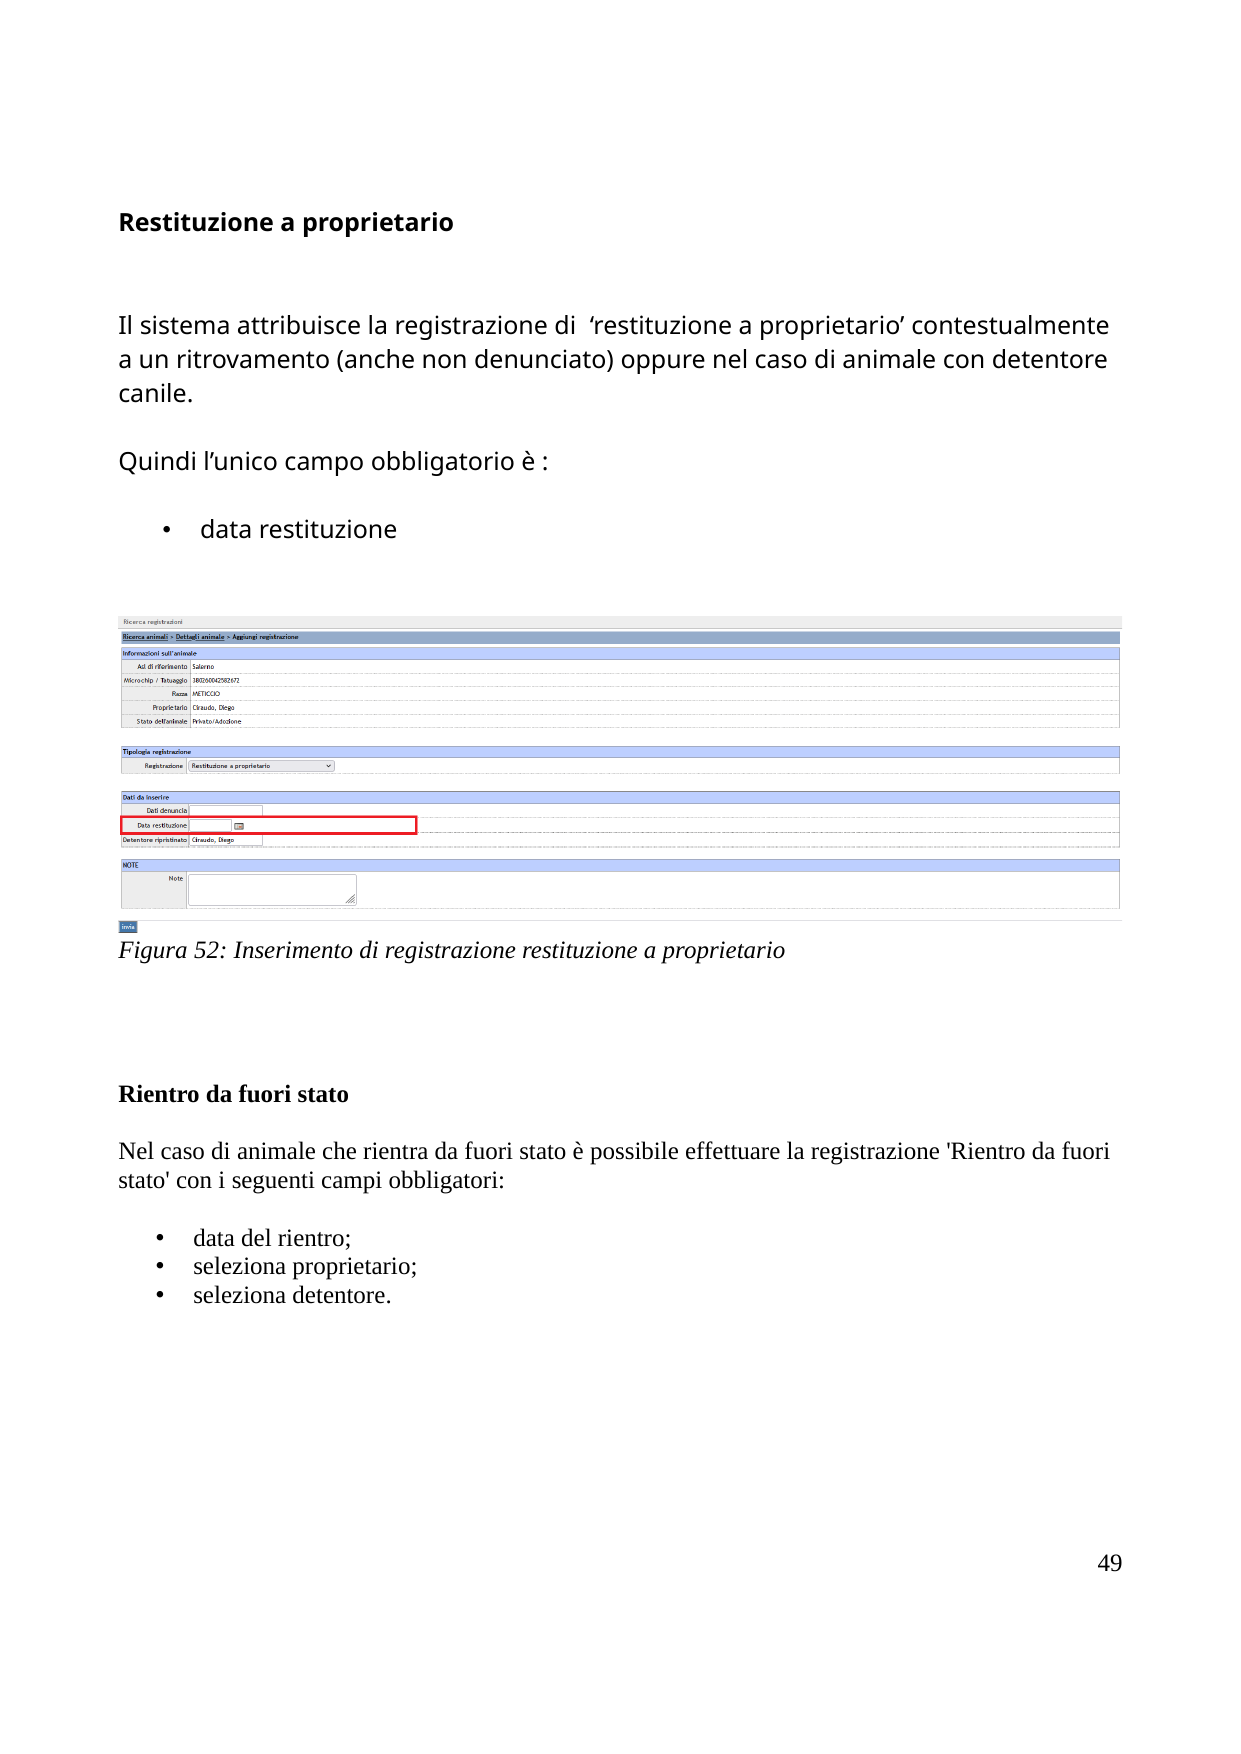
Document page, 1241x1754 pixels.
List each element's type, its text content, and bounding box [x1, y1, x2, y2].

text Il sistema attribuisce la registrazione di ‘restituzione a proprietario’ contestualmente a un ritrovamento (anche non denunciato) oppure nel caso di animale con detentore canile. [118, 307, 1122, 409]
text Nel caso di animale che rientra da fuori stato è possibile effettuare la registrazione 'Rientro da fuori stato' con i seguenti campi obbligatori: [118, 1136, 1122, 1194]
list data del rientro; [156, 1223, 1122, 1251]
text Figura 52: Inserimento di registrazione restituzione a proprietario [118, 936, 1122, 964]
list seleziona detentore. [156, 1280, 1122, 1309]
text Quindi l’unico campo obbligatorio è : [118, 443, 1122, 478]
text Rientro da fuori stato [118, 1079, 1122, 1108]
text Restituzione a proprietario [118, 205, 1122, 239]
list seleziona proprietario; [156, 1251, 1122, 1280]
list data restituzione [162, 512, 1122, 546]
